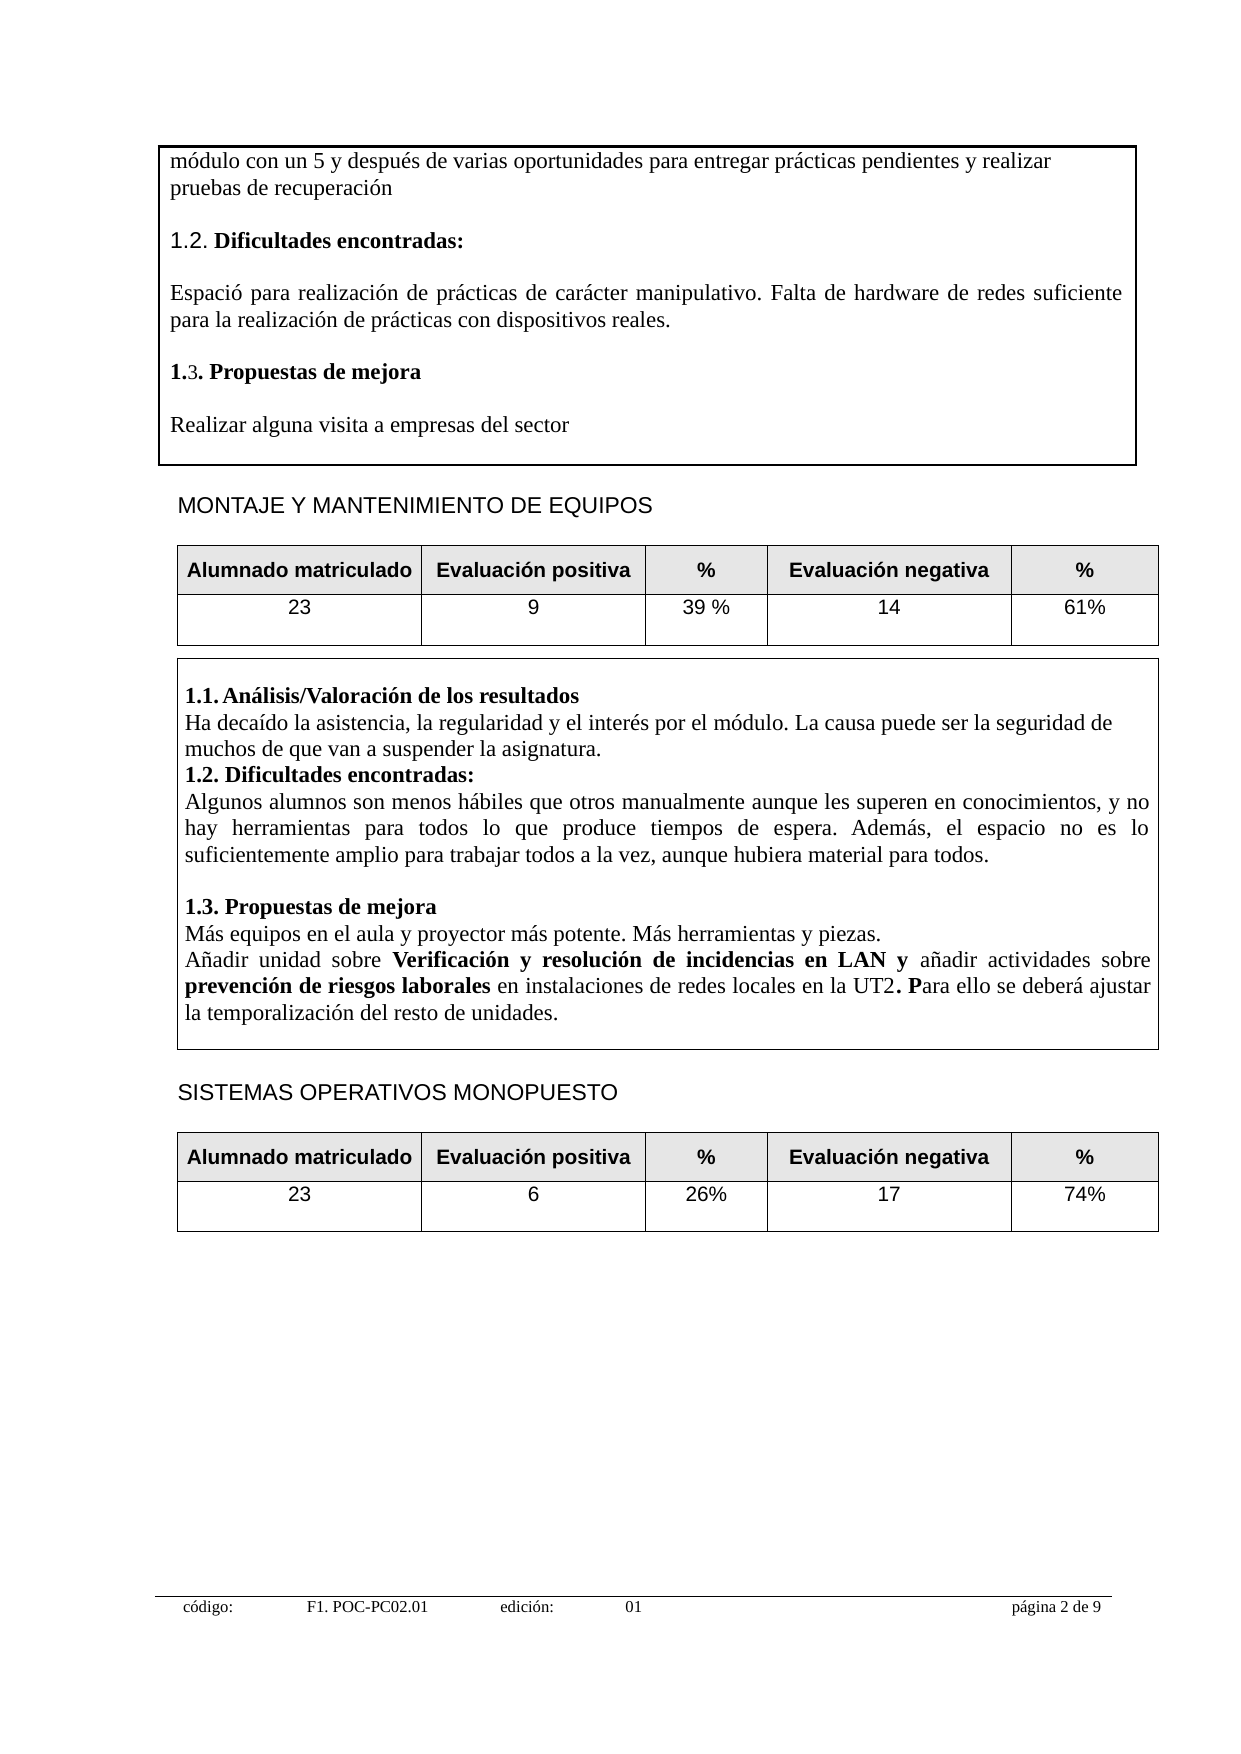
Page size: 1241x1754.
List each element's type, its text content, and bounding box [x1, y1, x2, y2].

table_header módulo con un 5 y después de varias oportunidades para entregar prácticas pendientes y realizar pruebas de recuperación 1.2. Dificultades encontradas: Espació para realización de prácticas de carácter manipulativo. Falta de hardware de redes suficiente para la realización de prácticas con dispositivos reales. 1.3. Propuestas de mejora Realizar alguna visita a empresas del sector [160, 148, 1135, 464]
table_cell 17 [768, 1182, 1011, 1231]
table_header % [646, 1133, 767, 1181]
table_header Evaluación positiva [422, 546, 645, 594]
table_cell 39 % [646, 595, 767, 644]
table_header Evaluación negativa [768, 1133, 1011, 1181]
table_cell 74% [1012, 1182, 1158, 1231]
text SISTEMAS OPERATIVOS MONOPUESTO [177, 1079, 1137, 1105]
table_header Evaluación positiva [422, 1133, 645, 1181]
table_cell 61% [1012, 595, 1158, 644]
table_cell 23 [178, 595, 421, 644]
table_header Alumnado matriculado [178, 1133, 421, 1181]
table_cell 23 [178, 1182, 421, 1231]
table_cell 26% [646, 1182, 767, 1231]
table_cell 14 [768, 595, 1011, 644]
table_header % [646, 546, 767, 594]
table_header Análisis/Valoración de los resultados Ha decaído la asistencia, la regularidad y el interés por el módulo. La causa puede ser la seguridad de muchos de que van a suspender la asignatura. 1.2. Dificultades encontradas: Algunos alumnos son menos hábiles que otros manualmente aunque les superen en conocimientos, y no hay herramientas para todos lo que produce tiempos de espera. Además, el espacio no es lo suficientemente amplio para trabajar todos a la vez, aunque hubiera material para todos. 1.3. Propuestas de mejora Más equipos en el aula y proyector más potente. Más herramientas y piezas. Añadir unidad sobre Verificación y resolución de incidencias en LAN y añadir actividades sobre prevención de riesgos laborales en instalaciones de redes locales en la UT2. Para ello se deberá ajustar la temporalización del resto de unidades. [178, 659, 1158, 1049]
text MONTAJE Y MANTENIMIENTO DE EQUIPOS [177, 492, 1137, 519]
table_header % [1012, 1133, 1158, 1181]
table_cell 9 [422, 595, 645, 644]
table_cell 6 [422, 1182, 645, 1231]
table_header Alumnado matriculado [178, 546, 421, 594]
table_header % [1012, 546, 1158, 594]
table_header Evaluación negativa [768, 546, 1011, 594]
